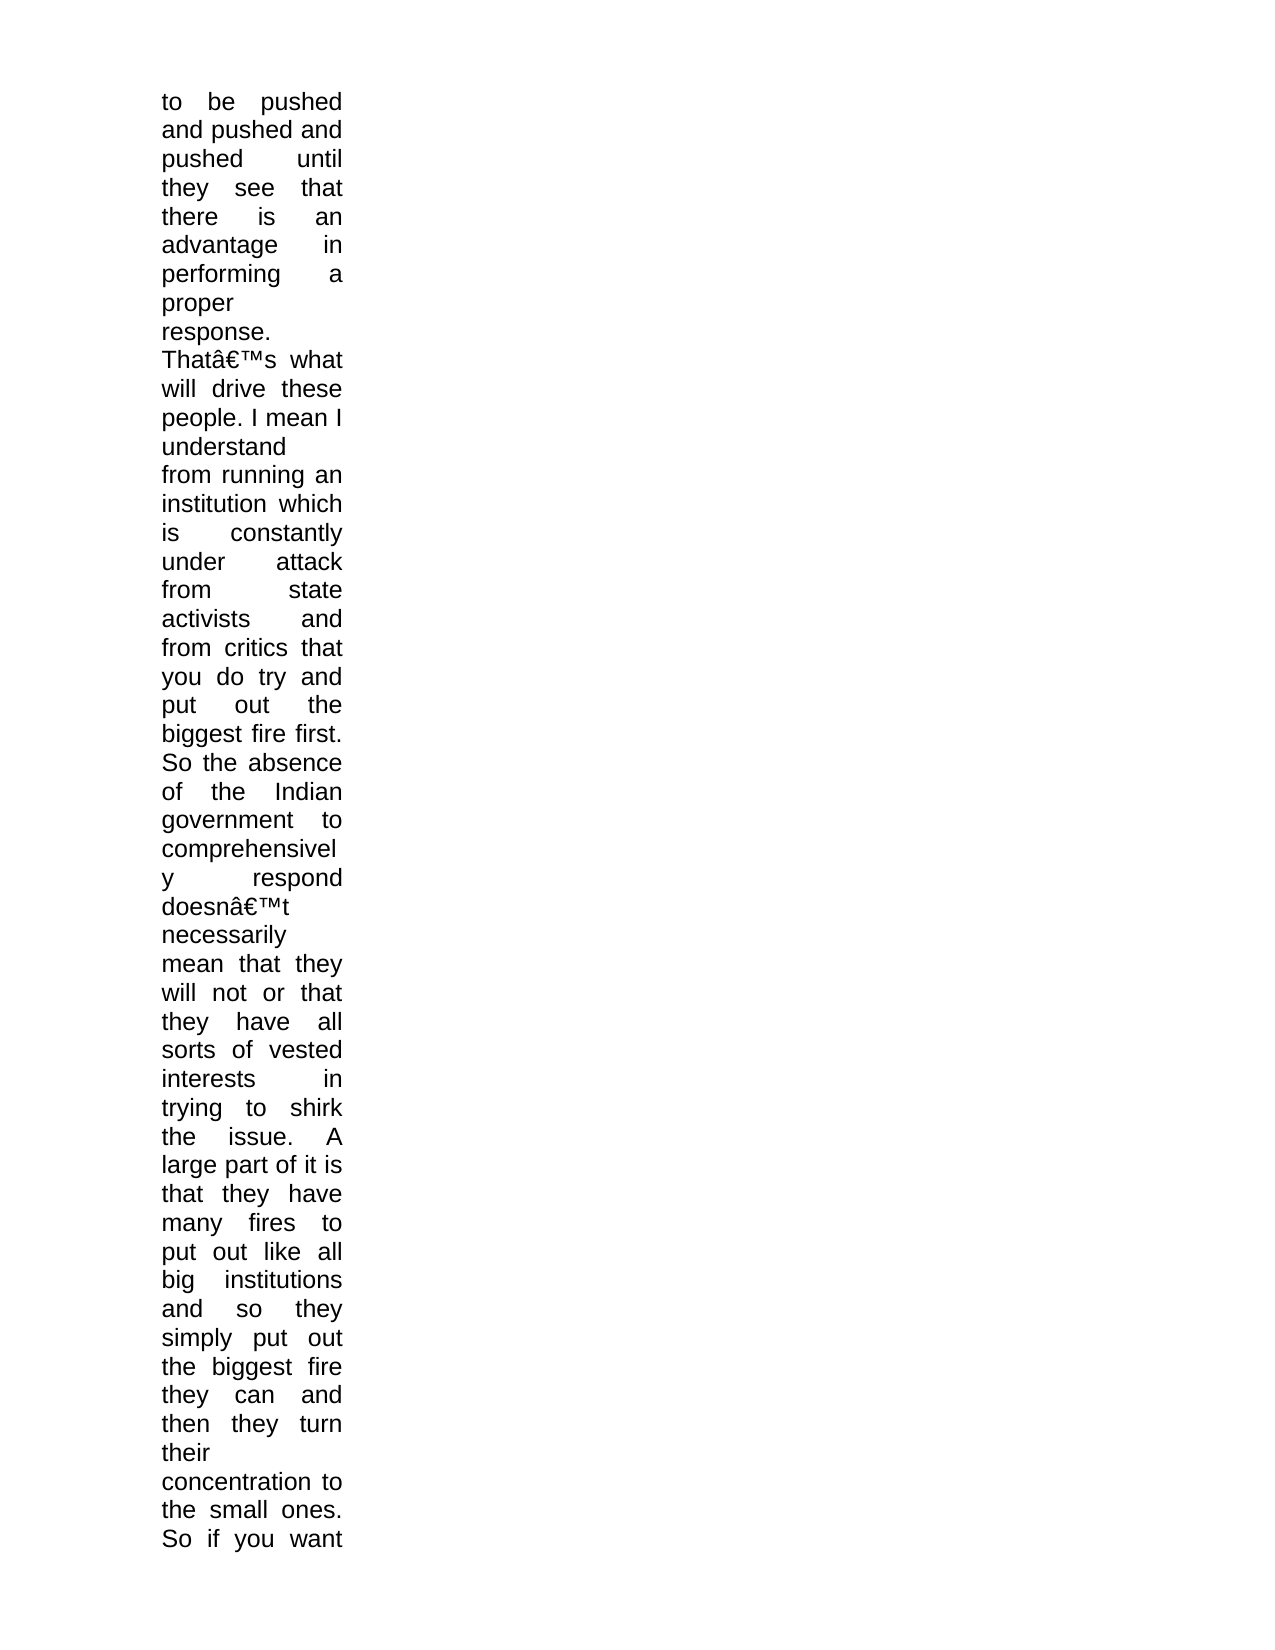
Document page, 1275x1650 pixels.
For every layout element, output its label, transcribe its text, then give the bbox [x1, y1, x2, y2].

table_cell to be pushed and pushed and pushed until they see that there is an advantage in performing a proper response. Thatâ€™s what will drive these people. I mean I understand from running an institution which is constantly under attack from state activists and from critics that you do try and put out the biggest fire first. So the absence of the Indian government to comprehensively respond doesnâ€™t necessarily mean that they will not or that they have all sorts of vested interests in trying to shirk the issue. A large part of it is that they have many fires to put out like all big institutions and so they simply put out the biggest fire they can and then they turn their concentration to the small ones. So if you want [156, 81, 348, 1558]
table_header [150, 75, 1125, 1564]
